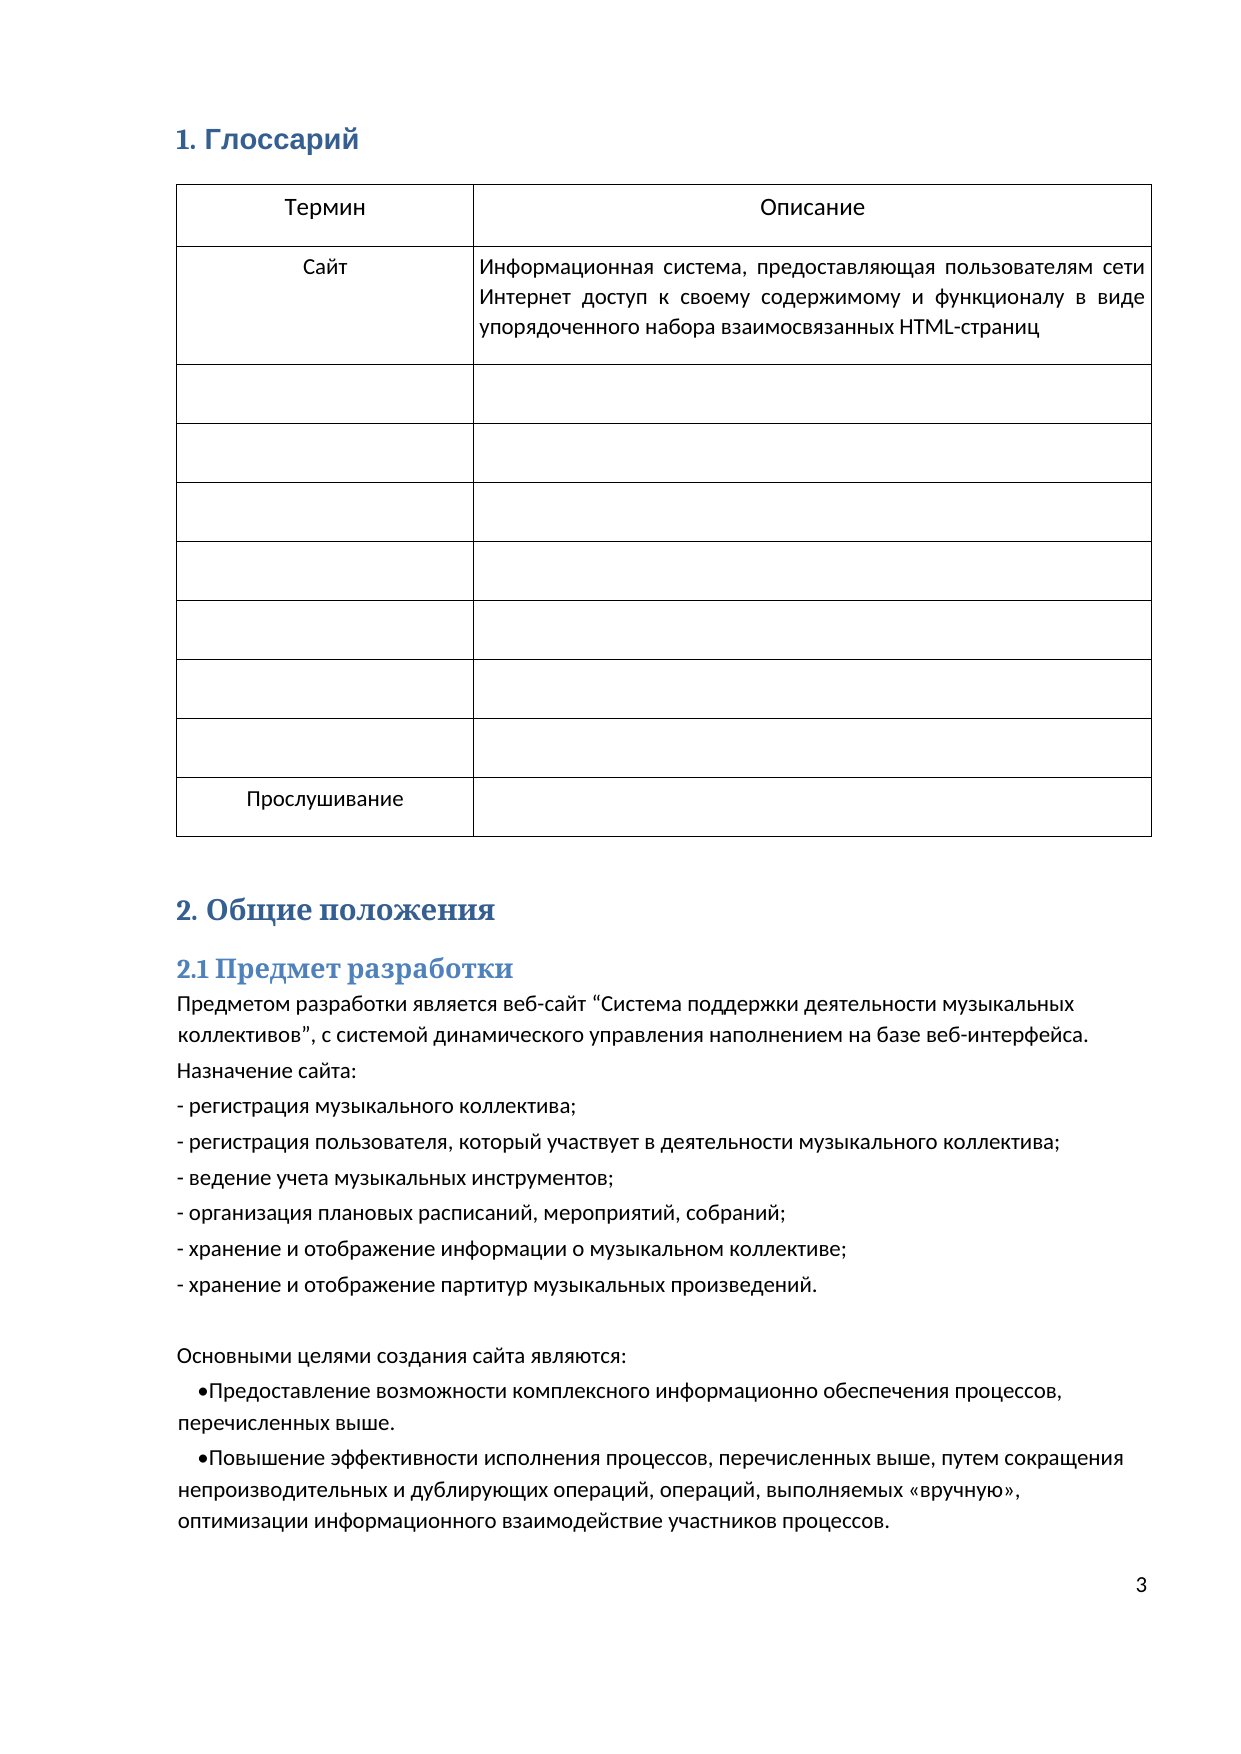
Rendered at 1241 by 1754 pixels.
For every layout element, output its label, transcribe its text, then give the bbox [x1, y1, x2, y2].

table_cell [177, 542, 473, 600]
table_cell [177, 601, 473, 659]
table_cell Информационная система, предоставляющая пользователям сети Интернет доступ к своему содержимому и функционалу в виде упорядоченного набора взаимосвязанных HTML-страниц [474, 247, 1151, 364]
text Основными целями создания сайта являются: [177, 1341, 1152, 1369]
subtitle 1. Глоссарий [176, 122, 1152, 157]
table_cell [474, 601, 1151, 659]
table_header Описание [474, 185, 1151, 246]
table_cell [474, 660, 1151, 718]
table_cell [177, 424, 473, 482]
table_header Термин [177, 185, 473, 246]
text - хранение и отображение информации о музыкальном коллективе; [177, 1234, 1152, 1262]
table_cell [474, 778, 1151, 836]
table_cell [474, 483, 1151, 541]
text •Предоставление возможности комплексного информационно обеспечения процессов, перечисленных выше. [177, 1377, 1152, 1436]
table_cell [177, 365, 473, 423]
subtitle 2. Общие положения [176, 893, 1152, 928]
text - хранение и отображение партитур музыкальных произведений. [177, 1270, 1152, 1298]
text - организация плановых расписаний, мероприятий, собраний; [177, 1198, 1152, 1226]
text Назначение сайта: [177, 1056, 1152, 1084]
table_cell [177, 719, 473, 777]
subtitle 2.1 Предмет разработки [177, 954, 1152, 985]
text •Повышение эффективности исполнения процессов, перечисленных выше, путем сокращения непроизводительных и дублирующих операций, операций, выполняемых «вручную», оптимизации информационного взаимодействие участников процессов. [177, 1443, 1152, 1534]
table_cell [474, 365, 1151, 423]
table_cell [177, 660, 473, 718]
text - регистрация музыкального коллектива; [177, 1092, 1152, 1119]
text Предметом разработки является веб-сайт “Система поддержки деятельности музыкальных коллективов”, с системой динамического управления наполнением на базе веб-интерфейса. [177, 989, 1152, 1048]
table_cell Сайт [177, 247, 473, 364]
text - ведение учета музыкальных инструментов; [177, 1163, 1152, 1191]
table_cell [474, 542, 1151, 600]
text - регистрация пользователя, который участвует в деятельности музыкального коллектива; [177, 1127, 1152, 1155]
table_cell [177, 483, 473, 541]
table_cell [474, 719, 1151, 777]
table_cell Прослушивание [177, 778, 473, 836]
table_cell [474, 424, 1151, 482]
